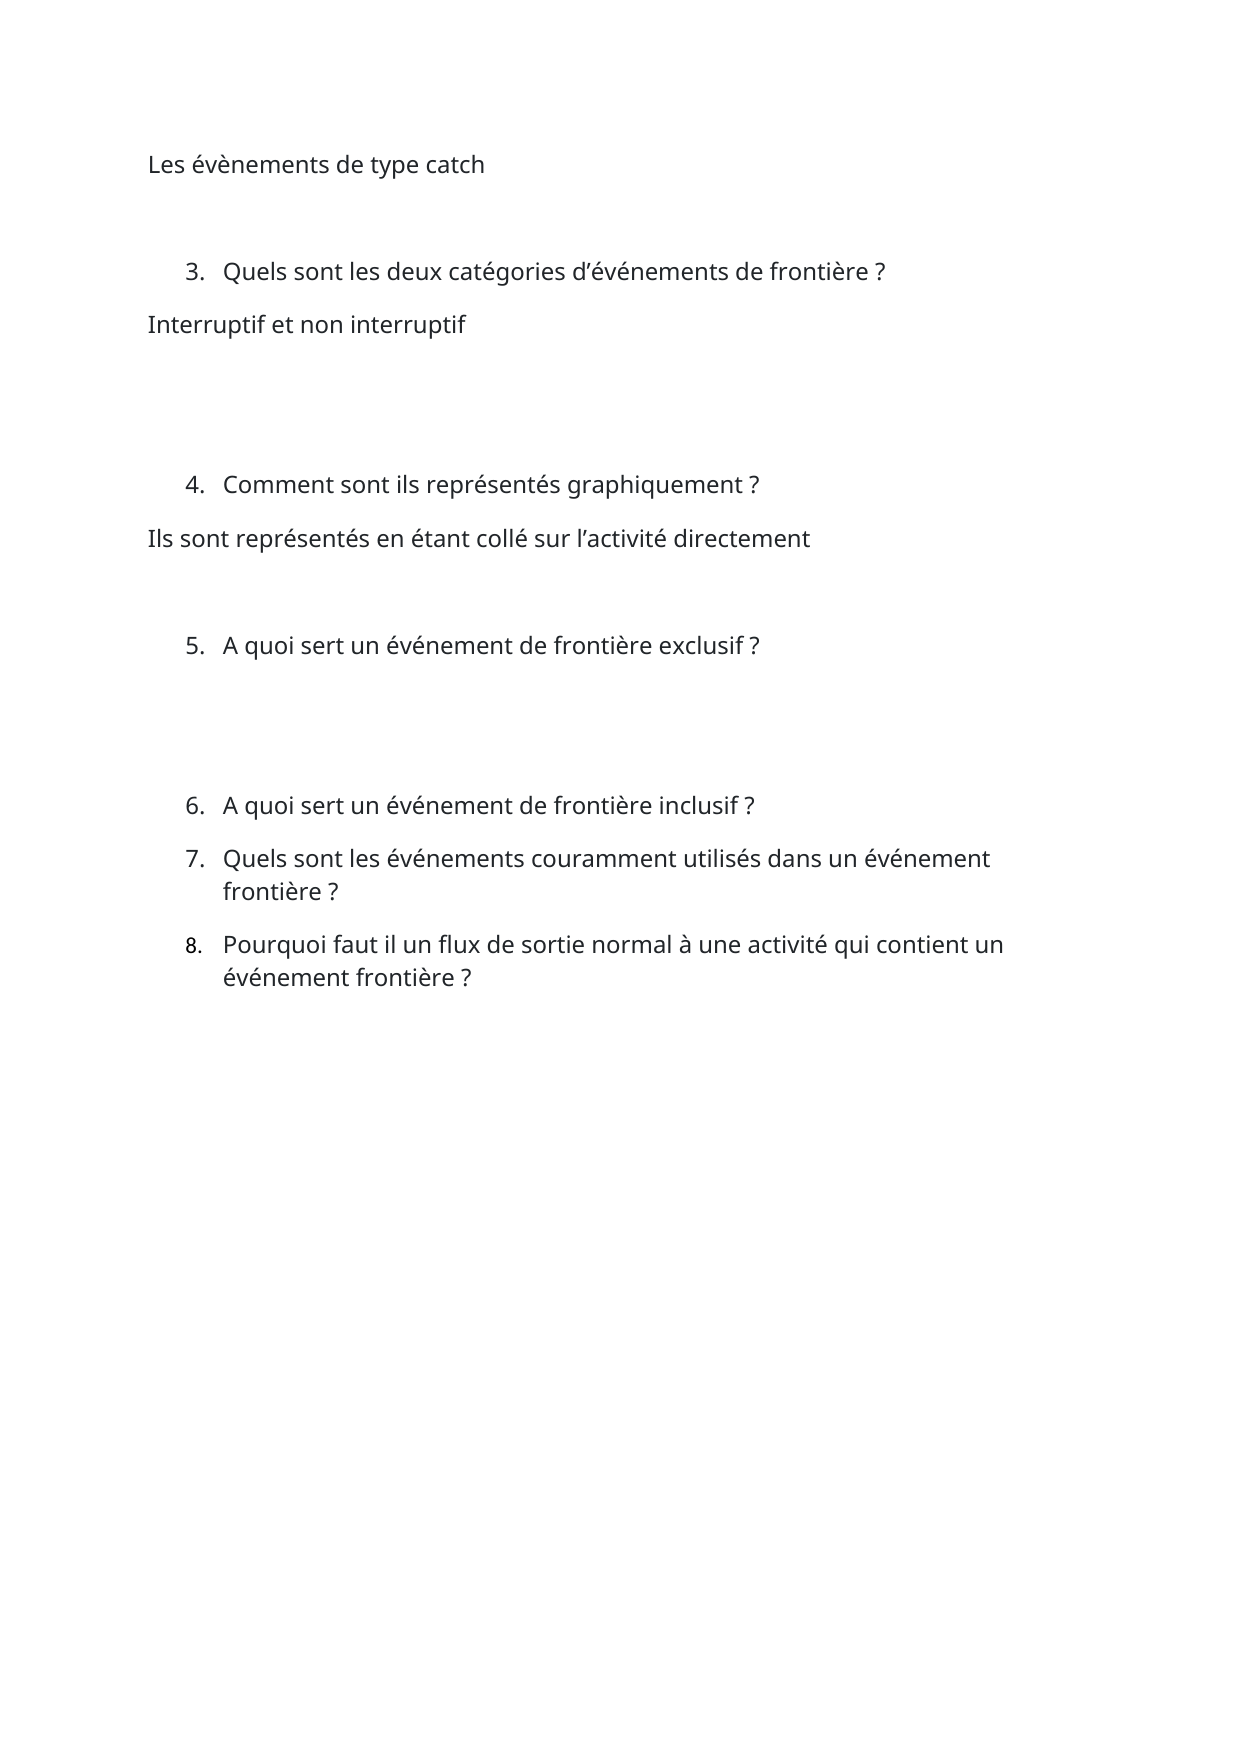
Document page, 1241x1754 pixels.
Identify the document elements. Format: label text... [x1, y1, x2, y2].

list Pourquoi faut il un flux de sortie normal à une activité qui contient un événement frontière ? [185, 928, 1093, 993]
text Ils sont représentés en étant collé sur l’activité directement [148, 522, 1093, 554]
text Les évènements de type catch [148, 148, 1093, 180]
list Quels sont les événements couramment utilisés dans un événement frontière ? [185, 842, 1093, 907]
list A quoi sert un événement de frontière inclusif ? [185, 789, 1093, 821]
text Interruptif et non interruptif [148, 308, 1093, 341]
list A quoi sert un événement de frontière exclusif ? [185, 628, 1093, 661]
list Quels sont les deux catégories d’événements de frontière ? [185, 254, 1093, 287]
list Comment sont ils représentés graphiquement ? [185, 468, 1093, 501]
